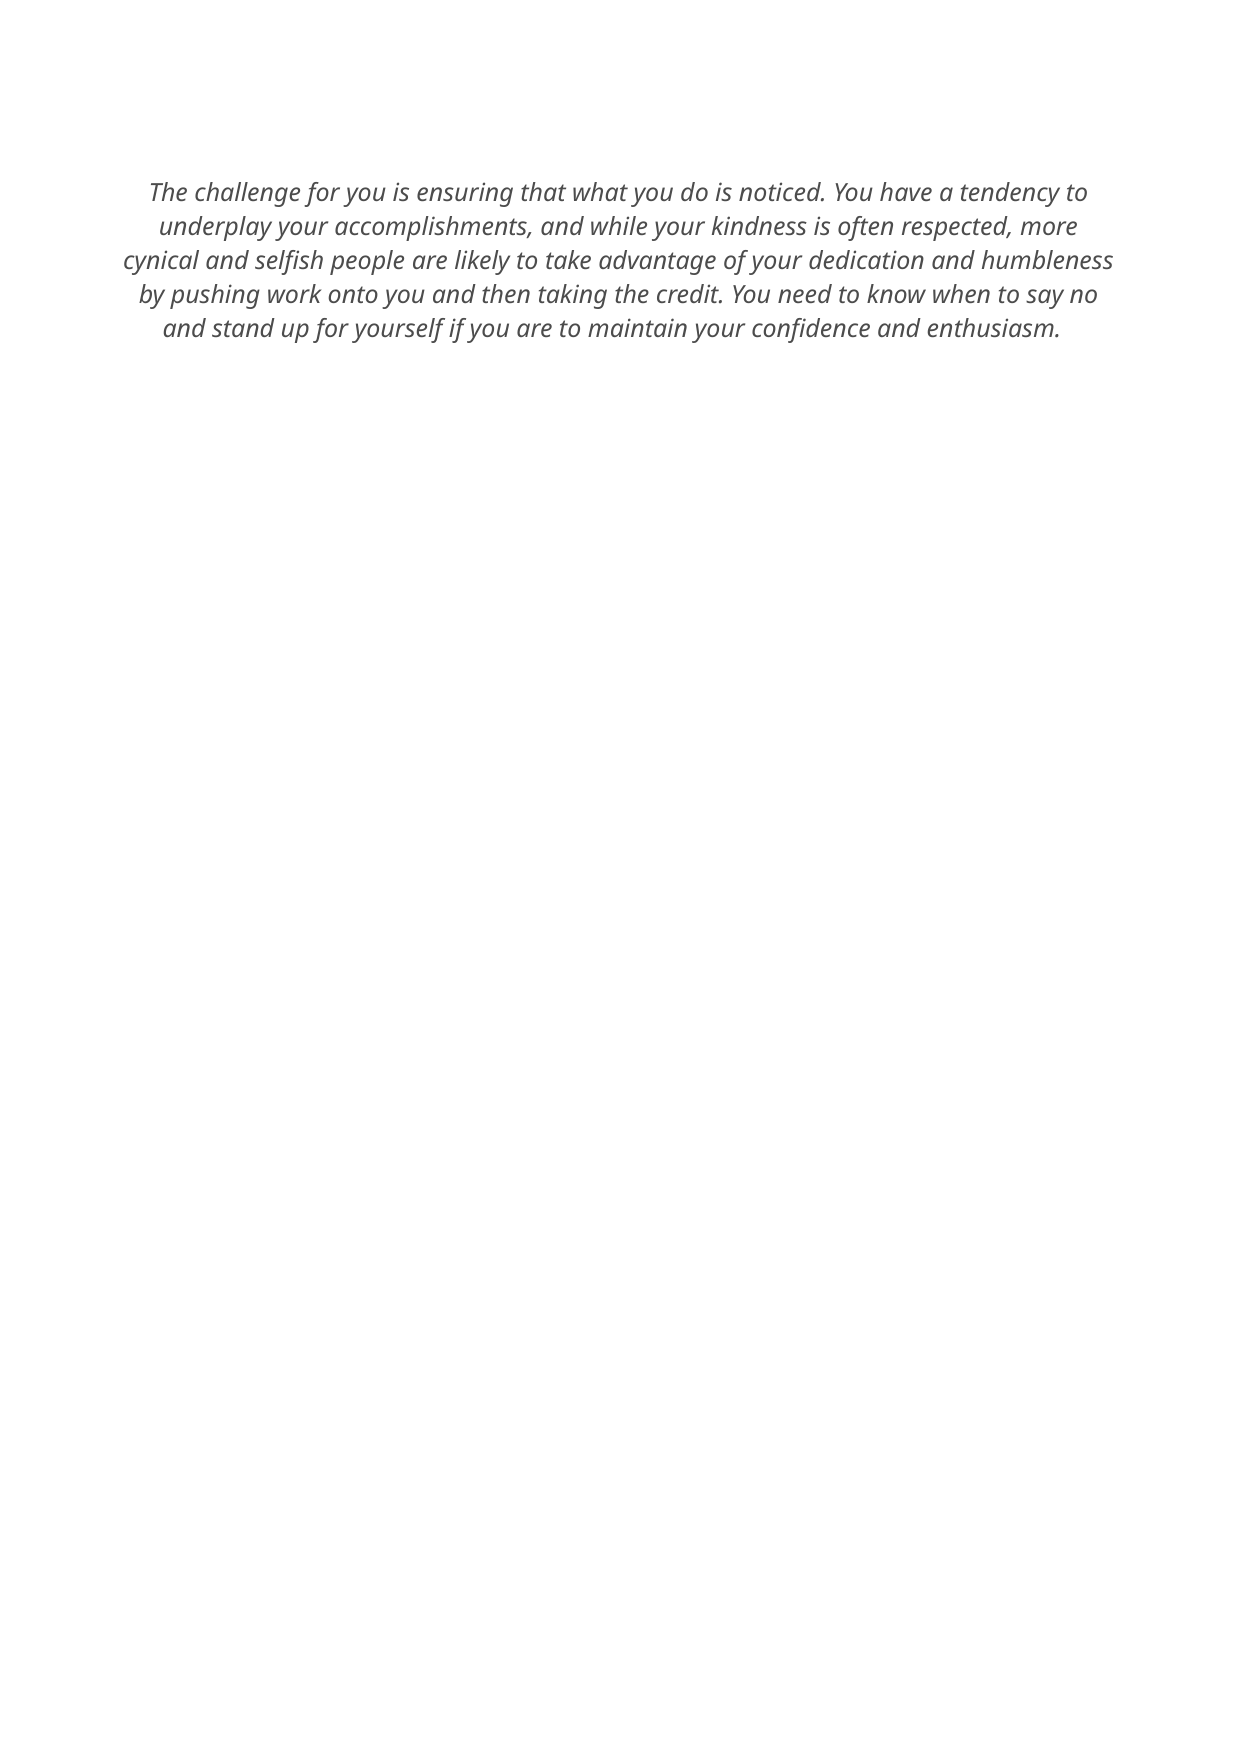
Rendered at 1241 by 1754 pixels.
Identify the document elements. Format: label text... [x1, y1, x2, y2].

text The challenge for you is ensuring that what you do is noticed. You have a tendency to underplay your accomplishments, and while your kindness is often respected, more cynical and selfish people are likely to take advantage of your dedication and humbleness by pushing work onto you and then taking the credit. You need to know when to say no and stand up for yourself if you are to maintain your confidence and enthusiasm. [118, 175, 1122, 345]
